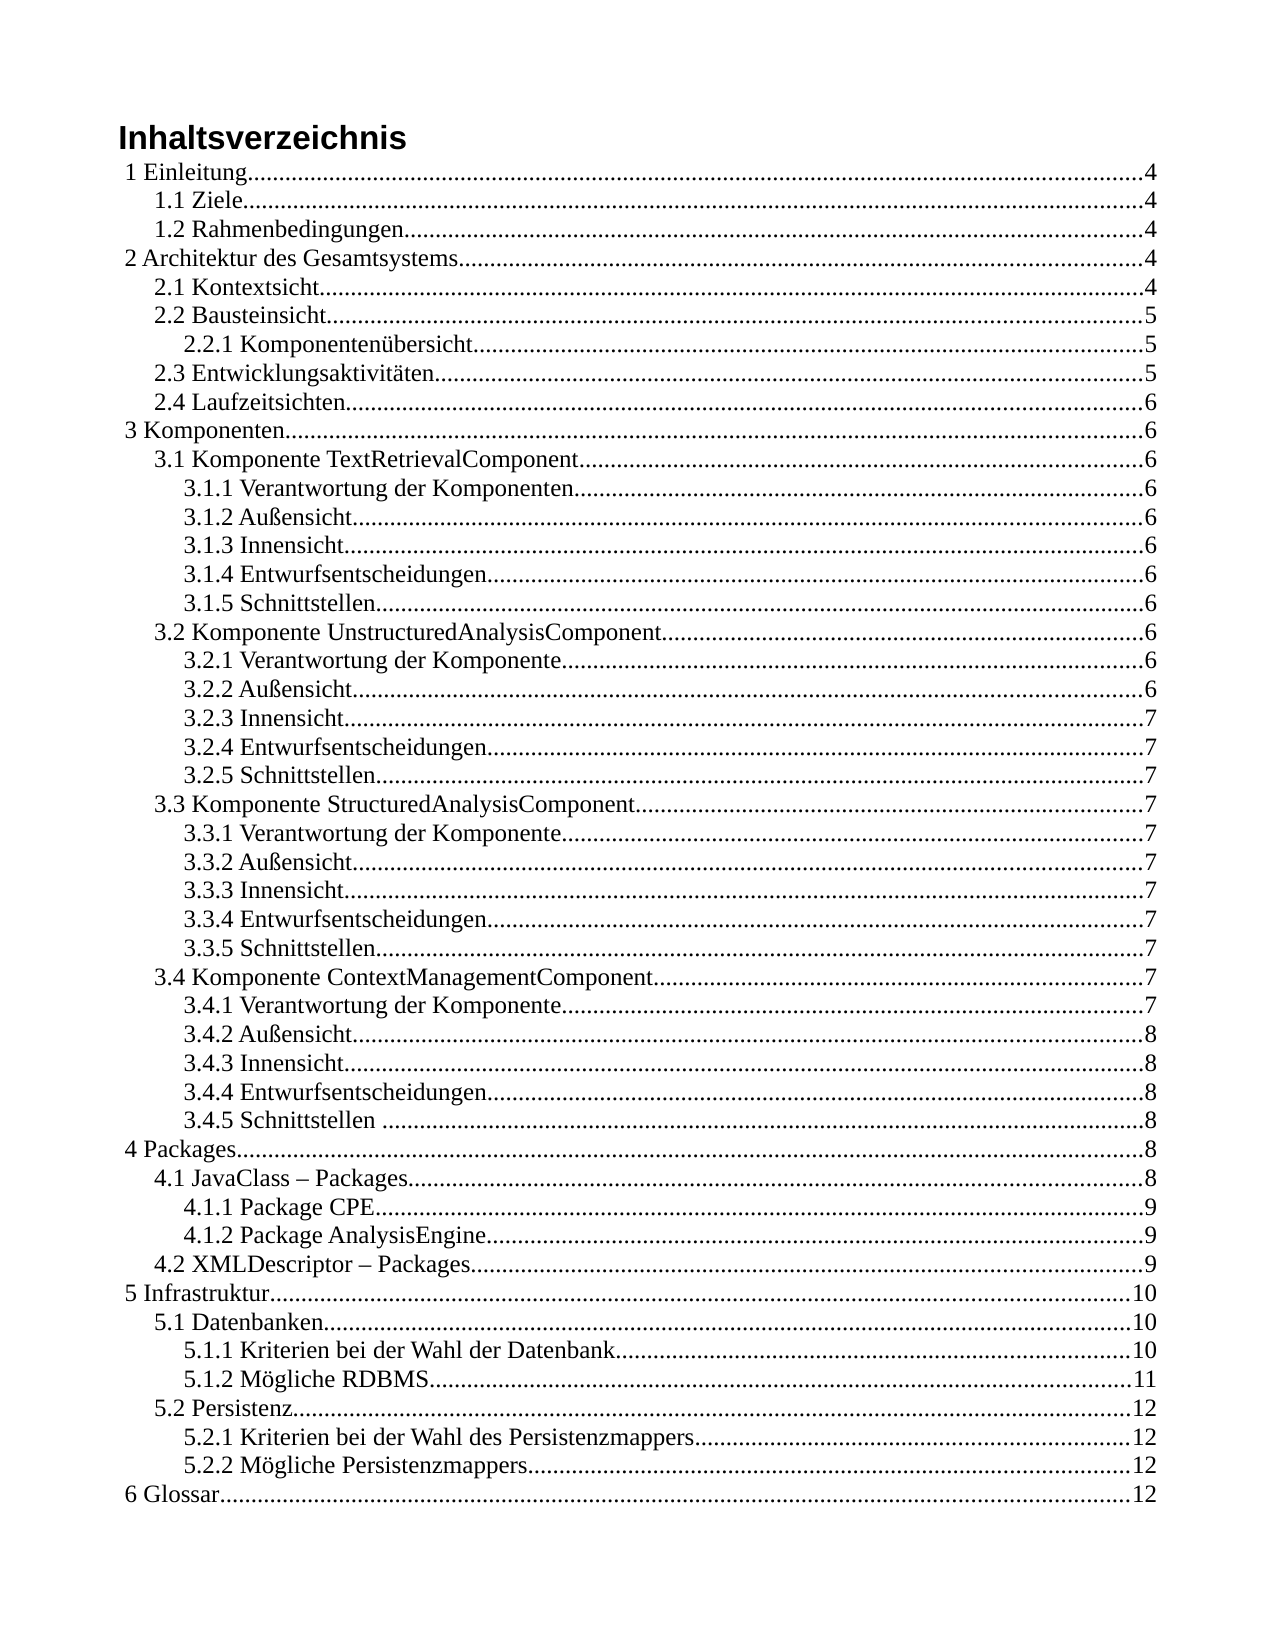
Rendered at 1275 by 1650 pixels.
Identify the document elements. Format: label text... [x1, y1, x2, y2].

text 5.1 Datenbanken 10 [148, 1307, 1157, 1335]
text 3.3.3 Innensicht 7 [177, 875, 1157, 904]
text 2.1 Kontextsicht 4 [148, 272, 1157, 300]
text 5.1.2 Mögliche RDBMS 11 [177, 1364, 1157, 1393]
text 4 Packages 8 [118, 1134, 1157, 1163]
text 3.4.2 Außensicht 8 [177, 1019, 1157, 1048]
text 3.1.3 Innensicht 6 [177, 530, 1157, 559]
text 3.3 Komponente StructuredAnalysisComponent 7 [148, 789, 1157, 818]
text 5.2 Persistenz 12 [148, 1393, 1157, 1422]
text 4.1.2 Package AnalysisEngine 9 [177, 1220, 1157, 1249]
text 2 Architektur des Gesamtsystems 4 [118, 243, 1157, 272]
text 5 Infrastruktur 10 [118, 1278, 1157, 1307]
text 3.2 Komponente UnstructuredAnalysisComponent 6 [148, 617, 1157, 645]
text 3.4.4 Entwurfsentscheidungen 8 [177, 1077, 1157, 1105]
text 4.2 XMLDescriptor – Packages 9 [148, 1249, 1157, 1278]
text 5.2.2 Mögliche Persistenzmappers 12 [177, 1450, 1157, 1479]
text 3.1.2 Außensicht 6 [177, 502, 1157, 530]
text 3.2.1 Verantwortung der Komponente 6 [177, 645, 1157, 674]
text 1.1 Ziele 4 [148, 185, 1157, 214]
subtitle Inhaltsverzeichnis [118, 118, 1157, 157]
text 2.3 Entwicklungsaktivitäten 5 [148, 358, 1157, 387]
text 4.1 JavaClass – Packages 8 [148, 1163, 1157, 1192]
text 3.1.5 Schnittstellen 6 [177, 588, 1157, 617]
text 3.1.4 Entwurfsentscheidungen 6 [177, 559, 1157, 588]
text 2.4 Laufzeitsichten 6 [148, 387, 1157, 415]
text 3.2.4 Entwurfsentscheidungen 7 [177, 732, 1157, 760]
text 4.1.1 Package CPE 9 [177, 1192, 1157, 1220]
text 3.4.3 Innensicht 8 [177, 1048, 1157, 1077]
text 3.3.2 Außensicht 7 [177, 847, 1157, 875]
text 2.2.1 Komponentenübersicht 5 [177, 329, 1157, 358]
text 1 Einleitung 4 [118, 157, 1157, 185]
text 3.2.3 Innensicht 7 [177, 703, 1157, 732]
text 3.1.1 Verantwortung der Komponenten 6 [177, 473, 1157, 502]
text 5.1.1 Kriterien bei der Wahl der Datenbank 10 [177, 1335, 1157, 1364]
text 5.2.1 Kriterien bei der Wahl des Persistenzmappers 12 [177, 1422, 1157, 1450]
text 6 Glossar 12 [118, 1479, 1157, 1508]
text 3.1 Komponente TextRetrievalComponent 6 [148, 444, 1157, 473]
text 3.3.5 Schnittstellen 7 [177, 933, 1157, 962]
text 3.2.5 Schnittstellen 7 [177, 760, 1157, 789]
text 1.2 Rahmenbedingungen 4 [148, 214, 1157, 243]
text 3.4.1 Verantwortung der Komponente 7 [177, 990, 1157, 1019]
text 3 Komponenten 6 [118, 415, 1157, 444]
text 2.2 Bausteinsicht 5 [148, 300, 1157, 329]
text 3.4 Komponente ContextManagementComponent 7 [148, 962, 1157, 990]
text 3.2.2 Außensicht 6 [177, 674, 1157, 703]
text 3.4.5 Schnittstellen 8 [177, 1105, 1157, 1134]
text 3.3.4 Entwurfsentscheidungen 7 [177, 904, 1157, 933]
text 3.3.1 Verantwortung der Komponente 7 [177, 818, 1157, 847]
